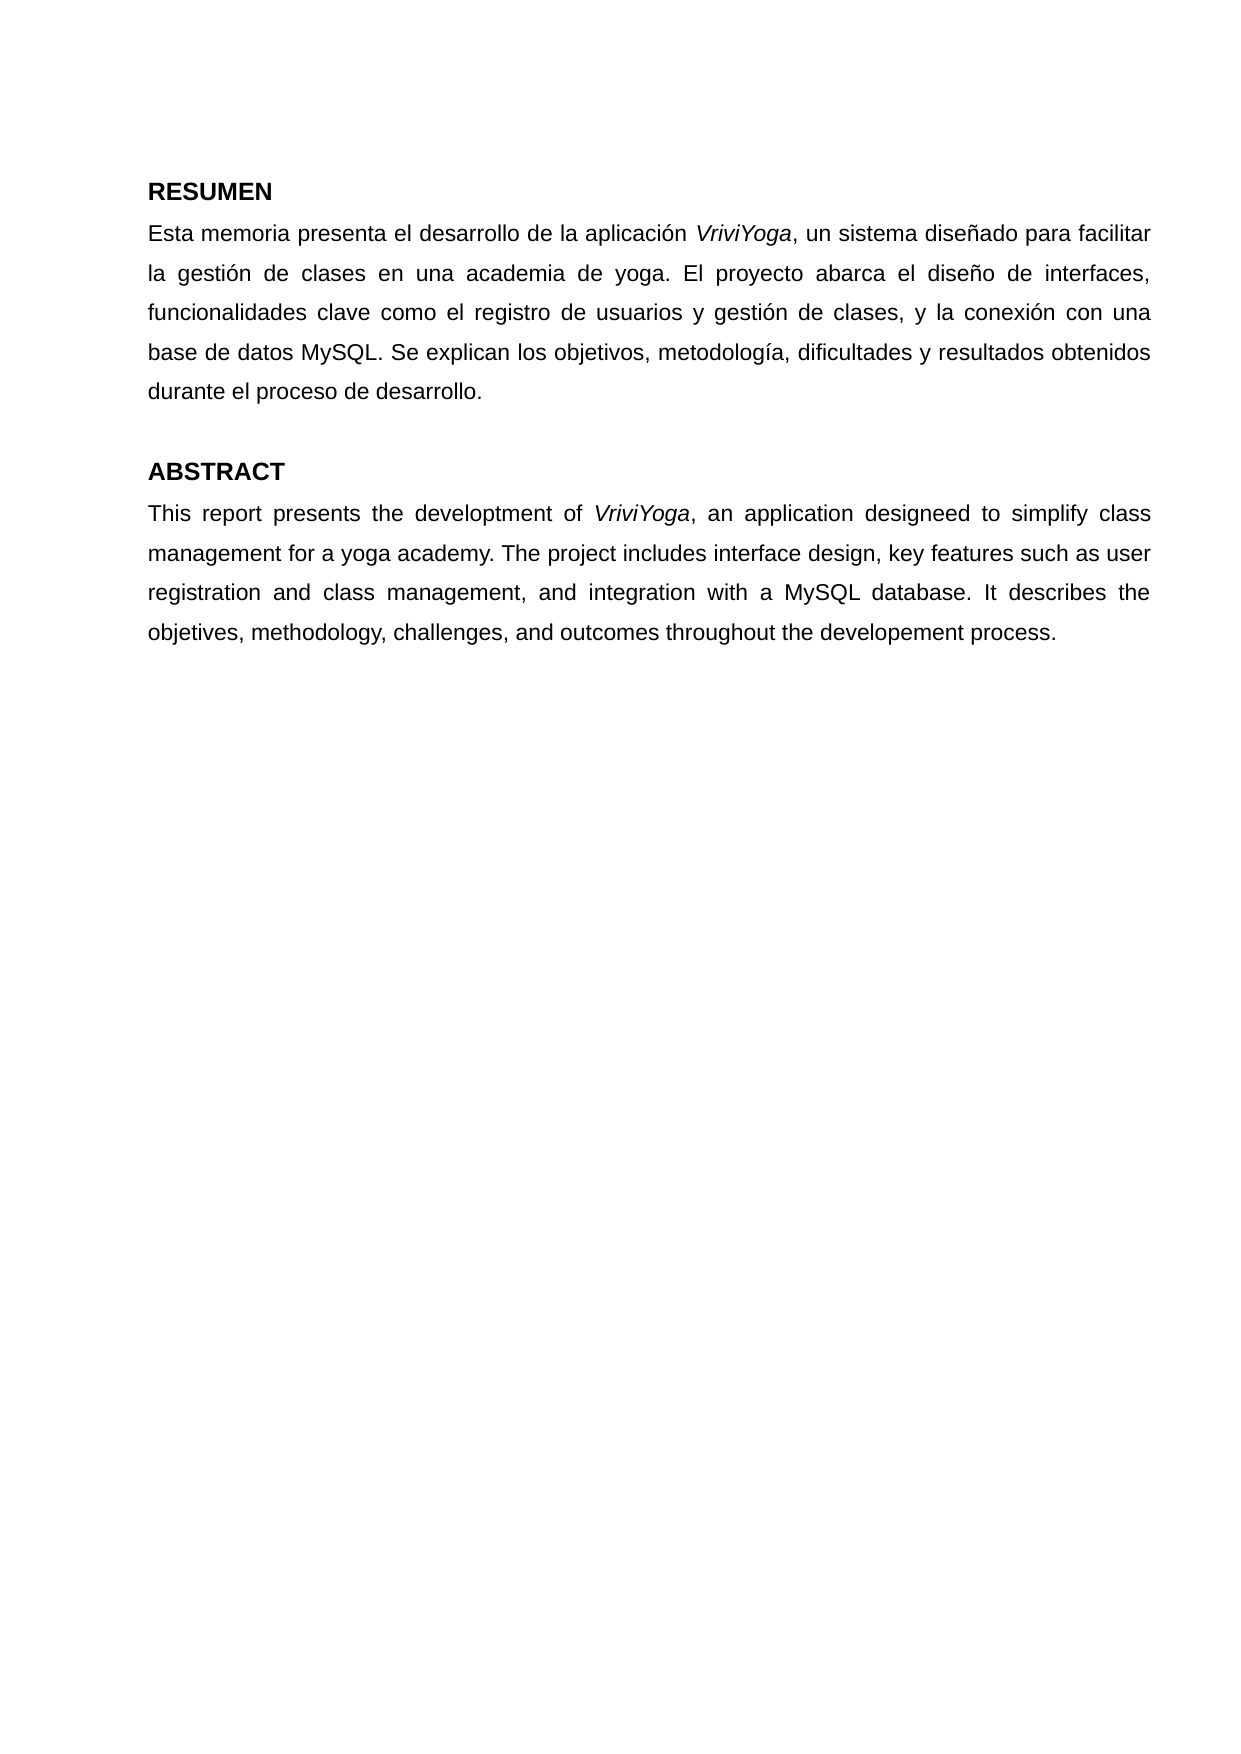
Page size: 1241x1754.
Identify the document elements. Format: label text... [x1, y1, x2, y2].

text RESUMEN [148, 177, 1152, 206]
text ABSTRACT [148, 457, 1152, 486]
text This report presents the developtment of VriviYoga, an application designeed to simplify class management for a yoga academy. The project includes interface design, key features such as user registration and class management, and integration with a MySQL database. It describes the objetives, methodology, challenges, and outcomes throughout the developement process. [148, 500, 1152, 645]
text Esta memoria presenta el desarrollo de la aplicación VriviYoga, un sistema diseñado para facilitar la gestión de clases en una academia de yoga. El proyecto abarca el diseño de interfaces, funcionalidades clave como el registro de usuarios y gestión de clases, y la conexión con una base de datos MySQL. Se explican los objetivos, metodología, dificultades y resultados obtenidos durante el proceso de desarrollo. [148, 220, 1152, 404]
